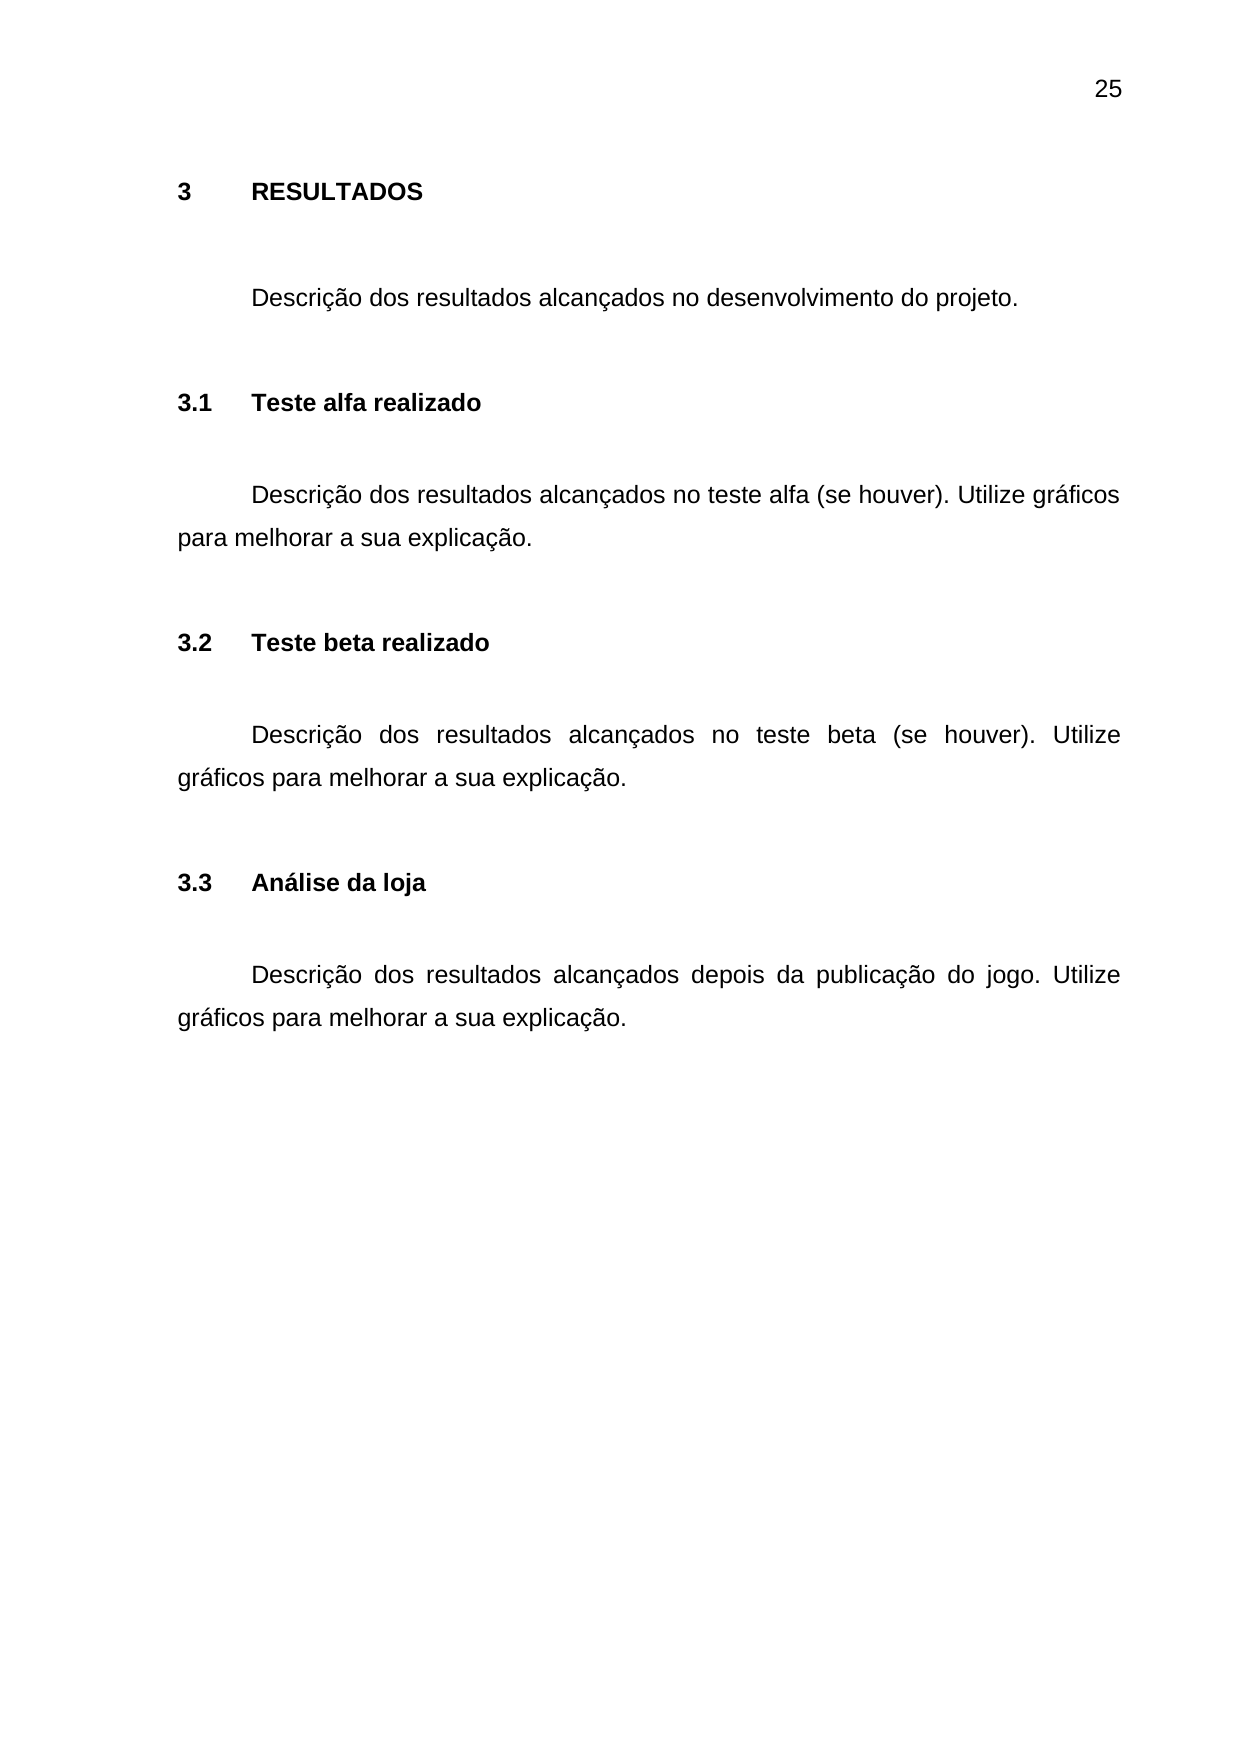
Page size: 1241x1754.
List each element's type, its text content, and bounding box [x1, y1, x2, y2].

text Descrição dos resultados alcançados no teste alfa (se houver). Utilize gráficos para melhorar a sua explicação. [177, 480, 1122, 552]
subtitle 3.2 Teste beta realizado [177, 628, 1122, 657]
text Descrição dos resultados alcançados no teste beta (se houver). Utilize gráficos para melhorar a sua explicação. [177, 720, 1122, 792]
subtitle 3.3 Análise da loja [177, 868, 1122, 897]
text Descrição dos resultados alcançados no desenvolvimento do projeto. [177, 283, 1122, 312]
subtitle 3.1 Teste alfa realizado [177, 388, 1122, 417]
text Descrição dos resultados alcançados depois da publicação do jogo. Utilize gráficos para melhorar a sua explicação. [177, 960, 1122, 1032]
subtitle 3 RESULTADOS [177, 177, 1122, 206]
